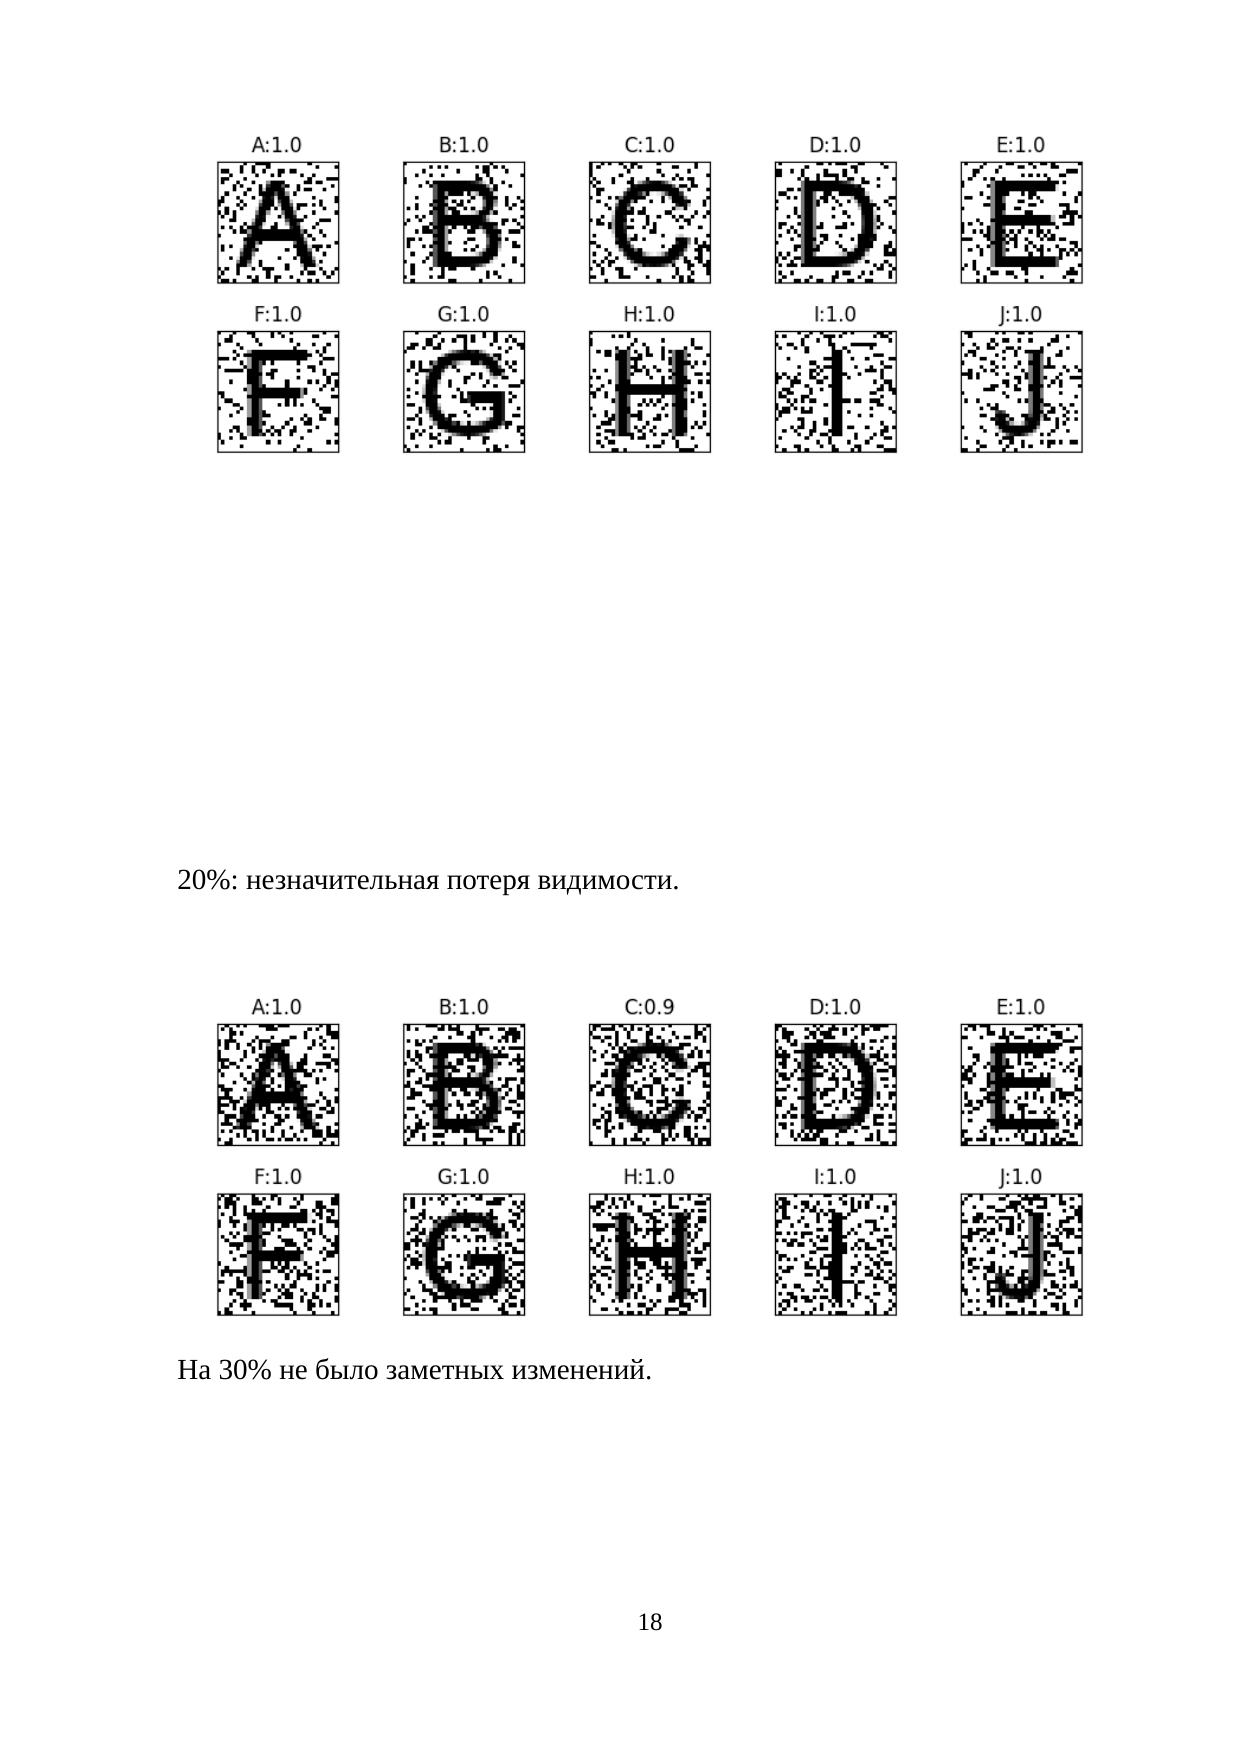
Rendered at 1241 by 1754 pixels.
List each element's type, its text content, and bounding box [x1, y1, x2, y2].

text 20%: незначительная потеря видимости. [177, 862, 1122, 896]
picture [177, 118, 1123, 473]
picture [177, 981, 1123, 1336]
text На 30% не было заметных изменений. [177, 1336, 1122, 1386]
